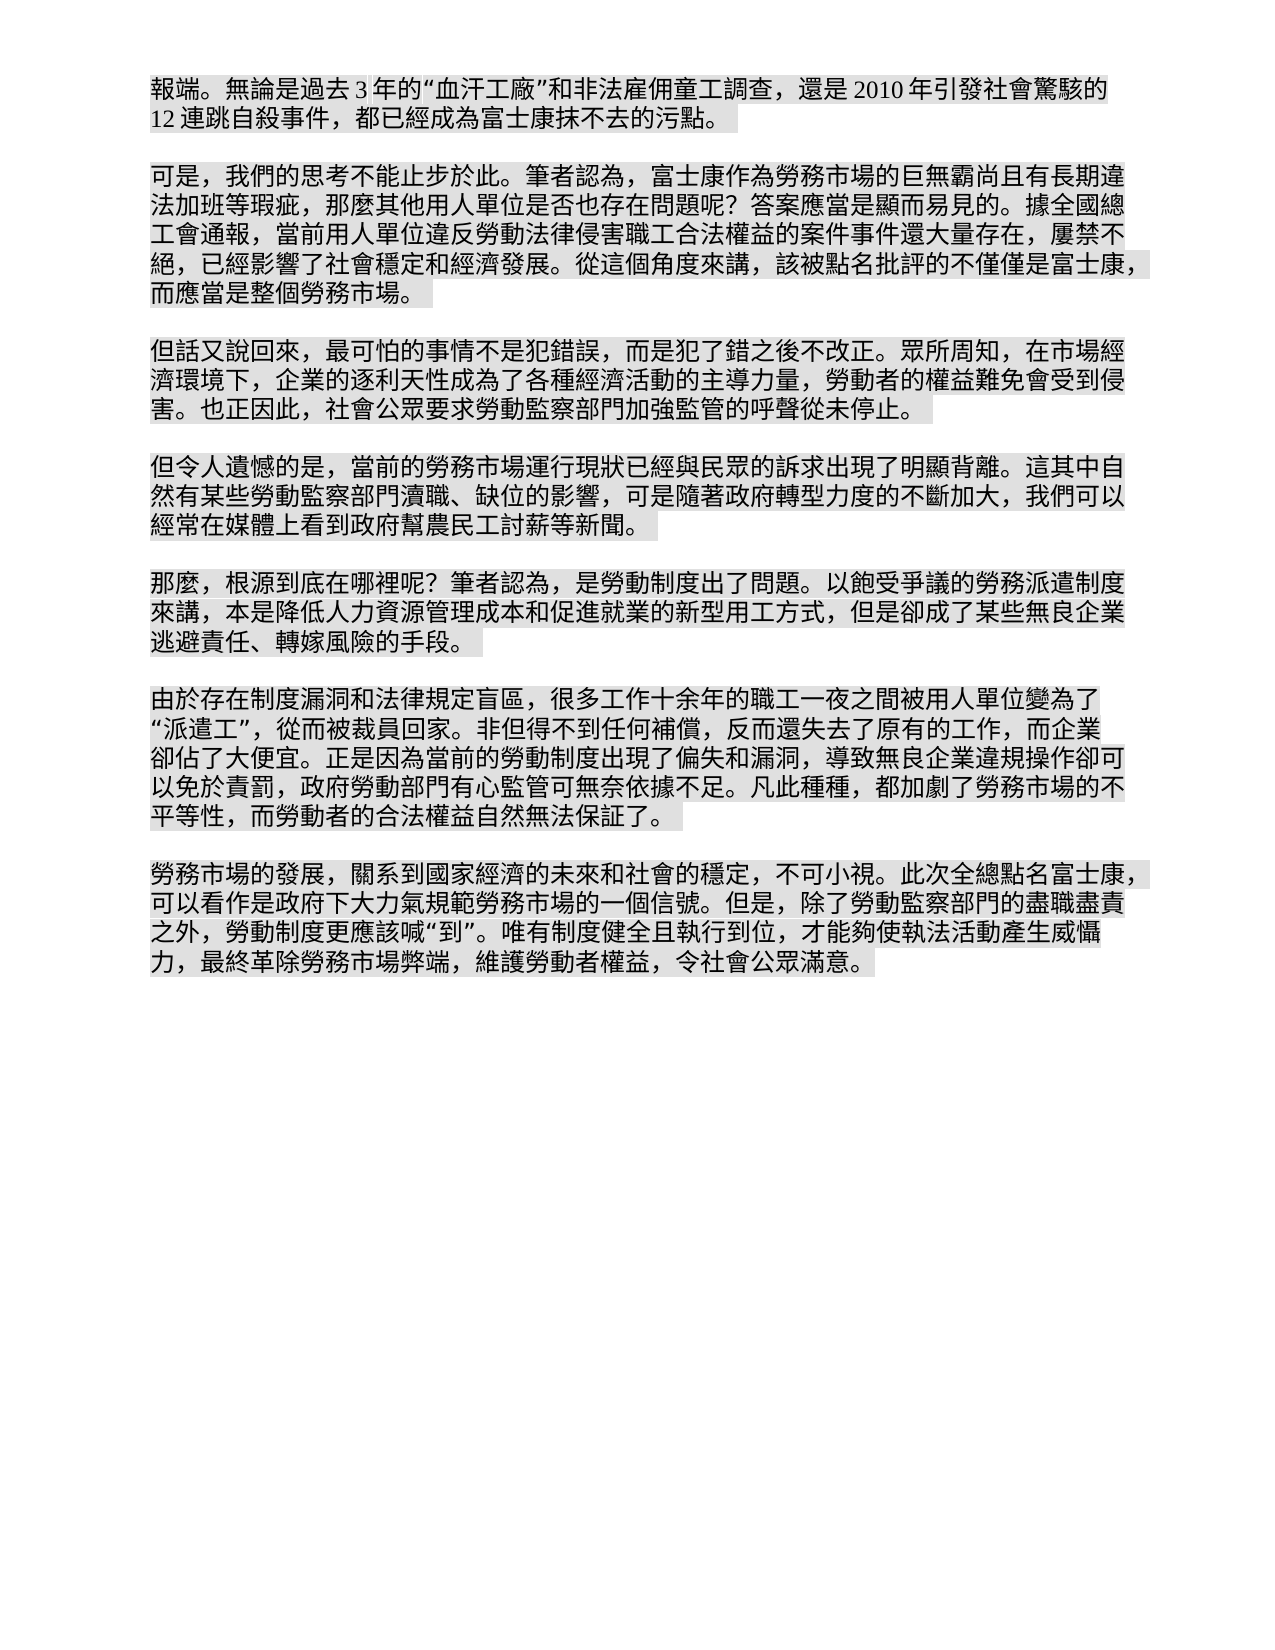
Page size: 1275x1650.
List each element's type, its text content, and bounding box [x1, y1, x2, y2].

text 卡韓政變(17)：郭董當總統，猶如猴子開飛機 陳真 2019. 04. 22. 剪一篇四年前剪報如文末，是 "人民網-中國共產黨新聞網" 的報導。報導中說， "富士康的負面新聞屢屢見諸報端。無論是...血汗工廠和非法雇用童工，還是2010年引發社會驚駭的12連跳自殺事件，都已成為富士康抹不去的污點。最可怕的事情不是犯錯誤，而是犯了錯之後不改正"。但我想，郭董比不改正還可怕，他往往是根本否認問題的存在，甚至還認為自己很行。 否認其實沒有用，因為事實就是事實。郭董向來更是非常敵視批評者，視為一種別有居心的惡意抹黑，但這不是抹黑，連共產黨都看不下去不是嗎？ 不過，我仍然得強調，對於任何人事物，光是因為其某些問題的存在而全盤否定之，那是說不通的。如果我們要這樣看待人事物，根本不可能建立社會，因為任何社會裏頭勢必充滿各種必要之惡。 幾十年來，我常批評慈濟的證嚴法師諸多觀念之荒腔走板，但我並不否認慈濟在許多方面的貢獻。郭董也一樣。儘管有許多問題，但他個人及其事業版圖，依舊功遠大於過。任何不成比例的妖魔化定論，令人反感。 同理，任何不成比例的歌頌，也一樣反智。郭董事業並非一人功勞，而是無數人犧牲青春血淚與生命所換來。就如同台灣社會在各方面的進步，絕不是什麼聖人豪傑或學者專家的一人功勳，而是無數人的痛苦代價所爭取得來。 至於檯面上那些爭權奪利收割成果、掠奪一切好處的無恥政客及走狗文人們，更是扯不上絲毫關係。但他們卻往往虛構歷史，洗脫一己罪行，囊括一切美名，藉以竊奪私利。題外話。 郭之個人為人如何，其實無關大局，重點是他所扮演的角色之本質。郭毫無疑問是個成功的企業家、資本家及跨國大財團，但其所代表的這樣一種利潤至上的資本力量，就像一頭盲目的野獸，理應受到國家或社會的節制、教化與引導，做為一種被監督者、被馴化者，而不是反而把整個國家大權交給他，任其呼風喚雨，為所欲為。 特別是郭董，他當總統，在我看來，就像猴子開飛機那樣，非死即傷，充滿風險。 =================== 陸全總點名富士康 李玥 2015年02月04日 來源：人民網-中國共產黨新聞網 日前，全國總工會書記處書記、法律工作部部長郭軍表示，富士康等一些企業長期違法安排勞動者長時間加班，致使部分勞動者出現各種心理健康問題，導致過勞死或自殺現象時有發生。（2015年2月3日 新華網） 其實，富士康被點名早已不是第一次了。近年來，有關於富士康的負面新聞報導屢屢見諸報端。無論是過去3年的“血汗工廠”和非法雇佣童工調查，還是2010年引發社會驚駭的12連跳自殺事件，都已經成為富士康抹不去的污點。 可是，我們的思考不能止步於此。筆者認為，富士康作為勞務市場的巨無霸尚且有長期違法加班等瑕疵，那麼其他用人單位是否也存在問題呢？答案應當是顯而易見的。據全國總工會通報，當前用人單位違反勞動法律侵害職工合法權益的案件事件還大量存在，屢禁不絕，已經影響了社會穩定和經濟發展。從這個角度來講，該被點名批評的不僅僅是富士康，而應當是整個勞務市場。 但話又說回來，最可怕的事情不是犯錯誤，而是犯了錯之後不改正。眾所周知，在市場經濟環境下，企業的逐利天性成為了各種經濟活動的主導力量，勞動者的權益難免會受到侵害。也正因此，社會公眾要求勞動監察部門加強監管的呼聲從未停止。 但令人遺憾的是，當前的勞務市場運行現狀已經與民眾的訴求出現了明顯背離。這其中自然有某些勞動監察部門瀆職、缺位的影響，可是隨著政府轉型力度的不斷加大，我們可以經常在媒體上看到政府幫農民工討薪等新聞。 那麼，根源到底在哪裡呢？筆者認為，是勞動制度出了問題。以飽受爭議的勞務派遣制度來講，本是降低人力資源管理成本和促進就業的新型用工方式，但是卻成了某些無良企業逃避責任、轉嫁風險的手段。 由於存在制度漏洞和法律規定盲區，很多工作十余年的職工一夜之間被用人單位變為了“派遣工”，從而被裁員回家。非但得不到任何補償，反而還失去了原有的工作，而企業卻佔了大便宜。正是因為當前的勞動制度出現了偏失和漏洞，導致無良企業違規操作卻可以免於責罰，政府勞動部門有心監管可無奈依據不足。凡此種種，都加劇了勞務市場的不平等性，而勞動者的合法權益自然無法保証了。 勞務市場的發展，關系到國家經濟的未來和社會的穩定，不可小視。此次全總點名富士康，可以看作是政府下大力氣規範勞務市場的一個信號。但是，除了勞動監察部門的盡職盡責之外，勞動制度更應該喊“到”。唯有制度健全且執行到位，才能夠使執法活動產生威懾力，最終革除勞務市場弊端，維護勞動者權益，令社會公眾滿意。 [150, 75, 1125, 977]
